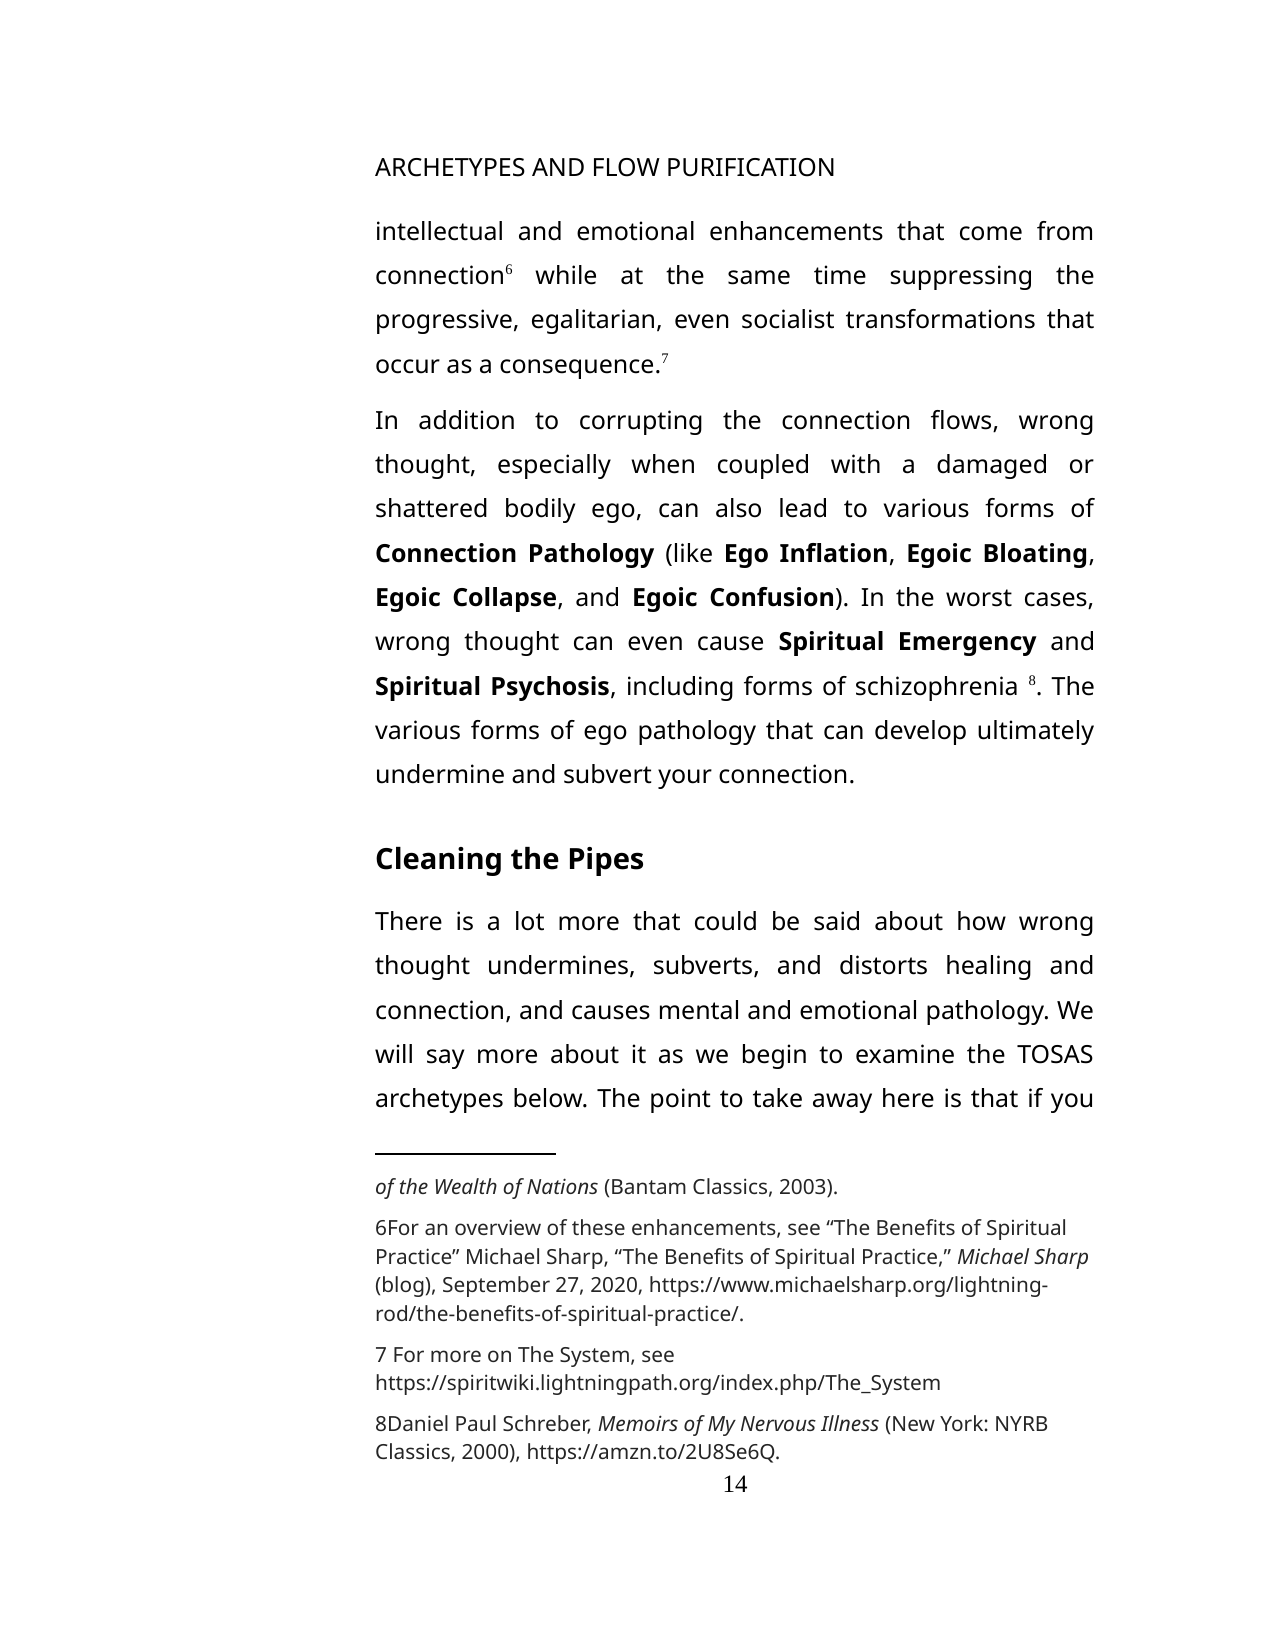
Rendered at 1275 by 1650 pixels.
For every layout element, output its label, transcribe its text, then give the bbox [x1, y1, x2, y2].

text Daniel Paul Schreber, Memoirs of My Nervous Illness (New York: NYRB Classics, 2000), https://amzn.to/2U8Se6Q. [375, 1409, 1095, 1466]
text There is a lot more that could be said about how wrong thought undermines, subverts, and distorts healing and connection, and causes mental and emotional pathology. We will say more about it as we begin to examine the TOSAS archetypes below. The point to take away here is that if you [375, 904, 1095, 1115]
subtitle Cleaning the Pipes [375, 838, 1095, 878]
text For more on The System, see https://spiritwiki.lightningpath.org/index.php/The_System [675, 1340, 1095, 1397]
text For an overview of these enhancements, see “The Benefits of Spiritual Practice” Michael Sharp, “The Benefits of Spiritual Practice,” Michael Sharp (blog), September 27, 2020, https://www.michaelsharp.org/lightning-rod/the-benefits-of-spiritual-practice/. [375, 1213, 1095, 1327]
text of the Wealth of Nations (Bantam Classics, 2003). [375, 1172, 1095, 1201]
text In addition to corrupting the connection flows, wrong thought, especially when coupled with a damaged or shattered bodily ego, can also lead to various forms of Connection Pathology (like Ego Inflation, Egoic Bloating, Egoic Collapse, and Egoic Confusion). In the worst cases, wrong thought can even cause Spiritual Emergency and Spiritual Psychosis, including forms of schizophrenia . The various forms of ego pathology that can develop ultimately undermine and subvert your connection. [375, 403, 1095, 791]
text intellectual and emotional enhancements that come from connection while at the same time suppressing the progressive, egalitarian, even socialist transformations that occur as a consequence. [375, 213, 1095, 380]
